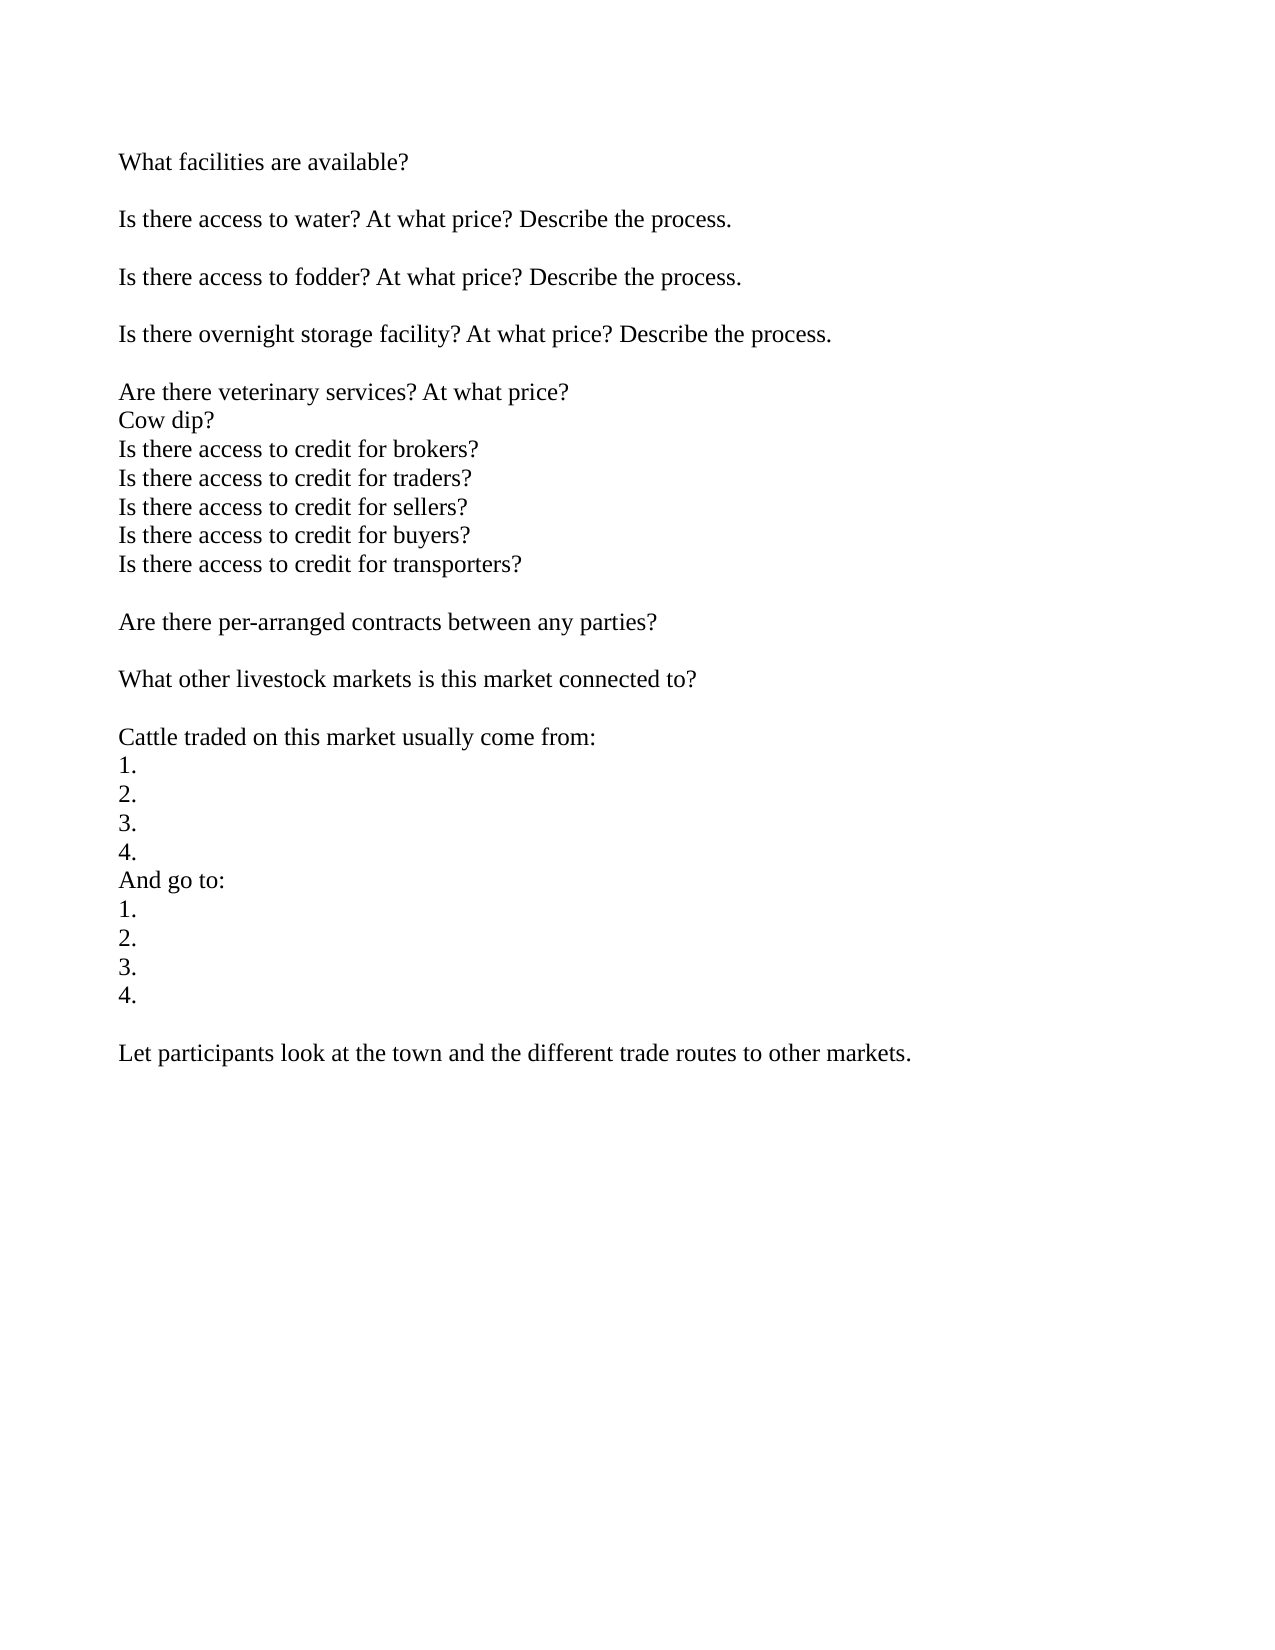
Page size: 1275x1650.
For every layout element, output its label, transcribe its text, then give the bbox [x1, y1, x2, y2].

text 4. [118, 981, 1157, 1009]
text Are there per-arranged contracts between any parties? [118, 607, 1157, 636]
text 1. [118, 894, 1157, 923]
text Let participants look at the town and the different trade routes to other markets. [118, 1038, 1157, 1067]
text And go to: [118, 866, 1157, 894]
text 1. [118, 751, 1157, 779]
text Is there access to credit for sellers? [118, 492, 1157, 521]
text 3. [118, 952, 1157, 981]
text Is there access to credit for brokers? [118, 434, 1157, 463]
text 2. [118, 923, 1157, 952]
text 2. [118, 779, 1157, 808]
text Is there access to water? At what price? Describe the process. [118, 204, 1157, 233]
text Is there access to credit for buyers? [118, 521, 1157, 549]
text What other livestock markets is this market connected to? [118, 664, 1157, 693]
text Cow dip? [118, 406, 1157, 434]
text Cattle traded on this market usually come from: [118, 722, 1157, 751]
text 4. [118, 837, 1157, 866]
text Is there access to credit for traders? [118, 463, 1157, 492]
text Is there overnight storage facility? At what price? Describe the process. [118, 319, 1157, 348]
text Is there access to credit for transporters? [118, 549, 1157, 578]
text What facilities are available? [118, 147, 1157, 176]
text 3. [118, 808, 1157, 837]
text Is there access to fodder? At what price? Describe the process. [118, 262, 1157, 291]
text Are there veterinary services? At what price? [118, 377, 1157, 406]
